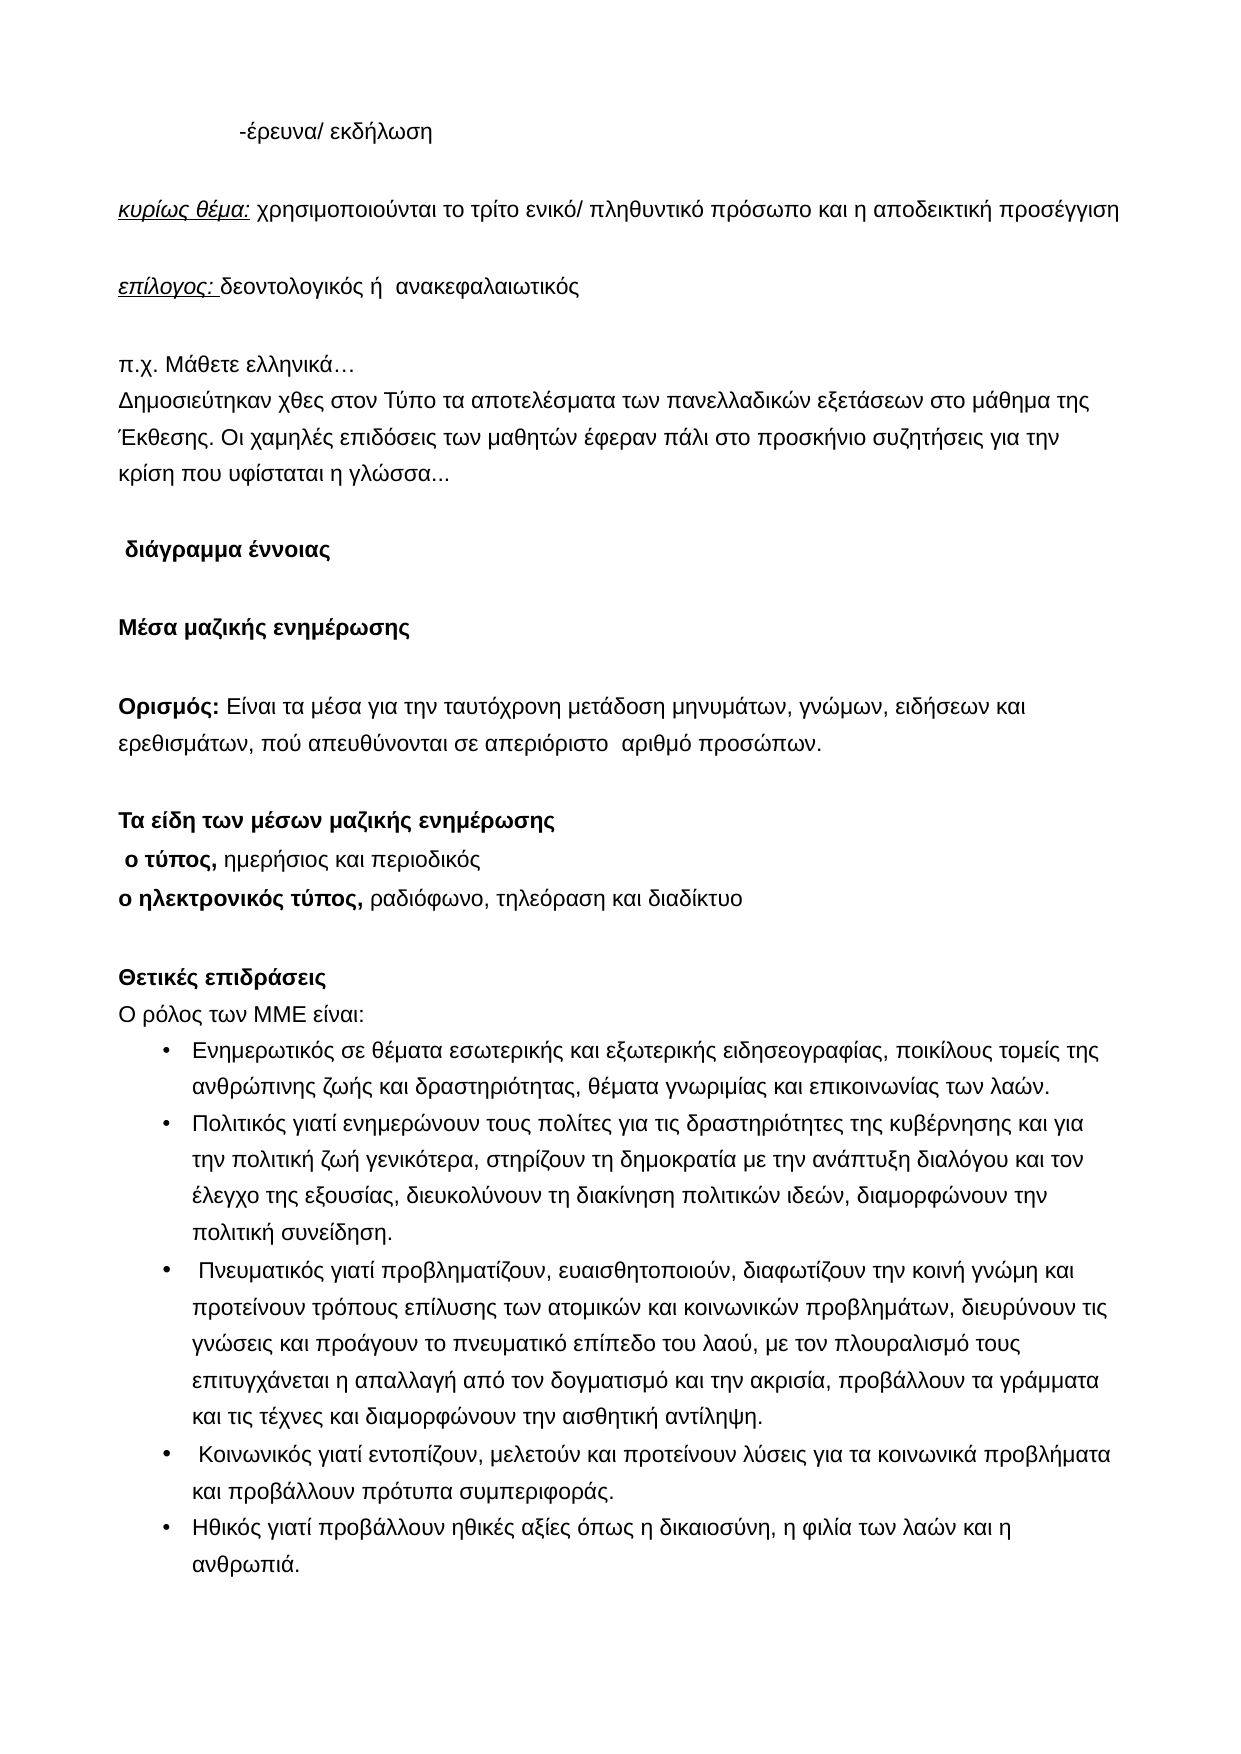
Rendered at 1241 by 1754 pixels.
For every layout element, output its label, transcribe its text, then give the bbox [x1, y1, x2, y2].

text Μέσα μαζικής ενημέρωσης [118, 613, 1122, 640]
text -έρευνα/ εκδήλωση [118, 118, 1122, 144]
text Τα είδη των μέσων μαζικής ενημέρωσης [118, 807, 1122, 834]
list Πνευματικός γιατί προβληματίζουν, ευαισθητοποιούν, διαφωτίζουν την κοινή γνώμη και προτείνουν τρόπους επίλυσης των ατομικών και κοινωνικών προβλημάτων, διευρύνουν τις γνώσεις και προάγουν το πνευματικό επίπεδο του λαού, με τον πλουραλισμό τους επιτυγχάνεται η απαλλαγή από τον δογματισμό και την ακρισία, προβάλλουν τα γράμματα και τις τέχνες και διαμορφώνουν την αισθητική αντίληψη. [162, 1255, 1122, 1429]
text Δημοσιεύτηκαν χθες στον Τύπο τα αποτελέσματα των πανελλαδικών εξετάσεων στο μάθημα της Έκθεσης. Οι χαμηλές επιδόσεις των μαθητών έφεραν πάλι στο προσκήνιο συζητήσεις για την κρίση που υφίσταται η γλώσσα... [118, 387, 1122, 486]
text Ορισμός: Είναι τα μέσα για την ταυτόχρονη μετάδοση μηνυμάτων, γνώμων, ειδήσεων και ερεθισμάτων, πού απευθύνονται σε απεριόριστο αριθμό προσώπων. [118, 691, 1122, 756]
text Θετικές επιδράσεις [118, 964, 1122, 991]
text επίλογος: δεοντολογικός ή ανακεφαλαιωτικός [118, 273, 1122, 300]
list Ηθικός γιατί προβάλλουν ηθικές αξίες όπως η δικαιοσύνη, η φιλία των λαών και η ανθρωπιά. [162, 1514, 1122, 1577]
text Ο ρόλος των ΜΜΕ είναι: [118, 1001, 1122, 1027]
text ο ηλεκτρονικός τύπος, ραδιόφωνο, τηλεόραση και διαδίκτυο [118, 883, 1122, 912]
text διάγραμμα έννοιας [118, 536, 1122, 562]
list Κοινωνικός γιατί εντοπίζουν, μελετούν και προτείνουν λύσεις για τα κοινωνικά προβλήματα και προβάλλουν πρότυπα συμπεριφοράς. [162, 1439, 1122, 1504]
text π.χ. Μάθετε ελληνικά… [118, 351, 1122, 377]
list Πολιτικός γιατί ενημερώνουν τους πολίτες για τις δραστηριότητες της κυβέρνησης και για την πολιτική ζωή γενικότερα, στηρίζουν τη δημοκρατία με την ανάπτυξη διαλόγου και τον έλεγχο της εξουσίας, διευκολύνουν τη διακίνηση πολιτικών ιδεών, διαμορφώνουν την πολιτική συνείδηση. [162, 1110, 1122, 1245]
text ο τύπος, ημερήσιος και περιοδικός [118, 844, 1122, 873]
text κυρίως θέμα: χρησιμοποιούνται το τρίτο ενικό/ πληθυντικό πρόσωπο και η αποδεικτική προσέγγιση [118, 196, 1122, 222]
list Ενημερωτικός σε θέματα εσωτερικής και εξωτερικής ειδησεογραφίας, ποικίλους τομείς της ανθρώπινης ζωής και δραστηριότητας, θέματα γνωριμίας και επικοινωνίας των λαών. [162, 1037, 1122, 1100]
